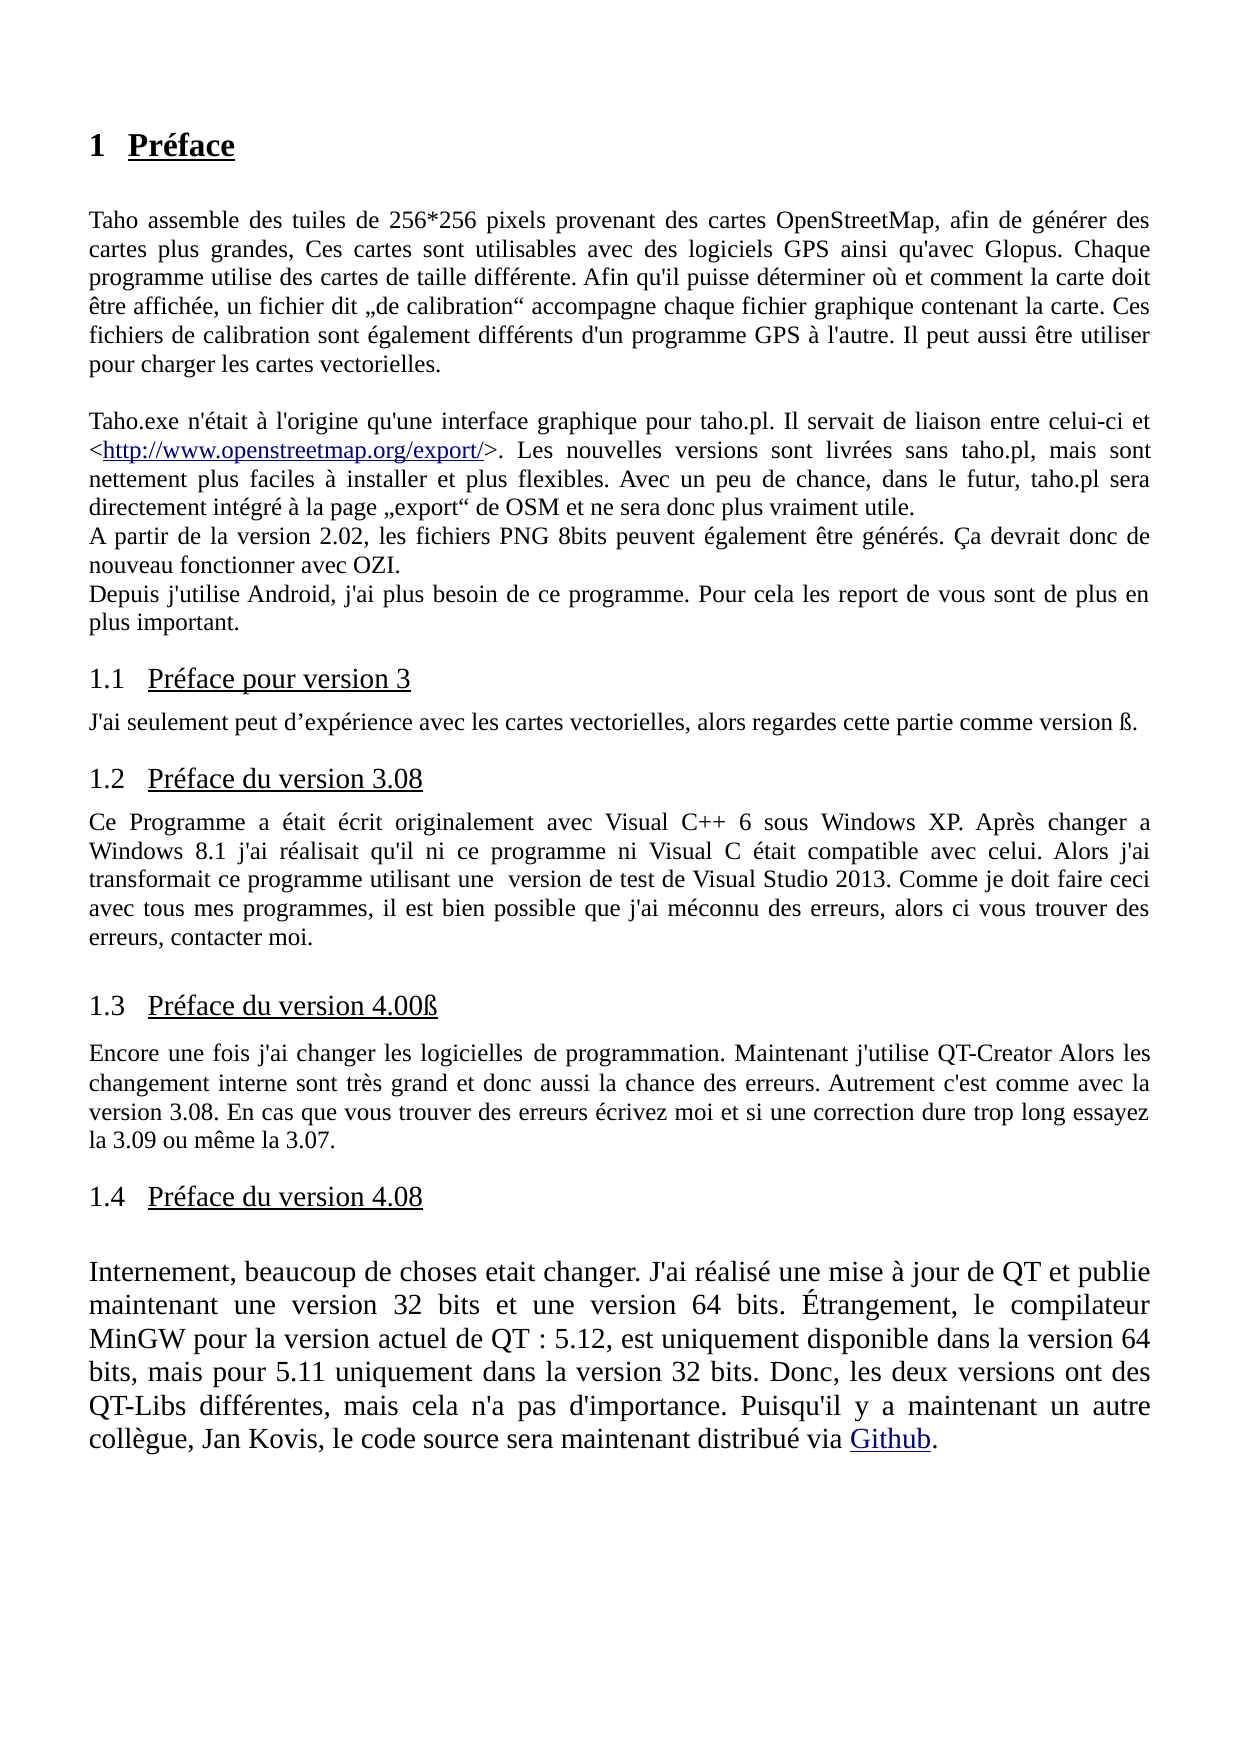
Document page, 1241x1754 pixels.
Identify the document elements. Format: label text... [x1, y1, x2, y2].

subtitle Préface du version 3.08 [88, 761, 1152, 794]
subtitle Préface [88, 125, 1152, 164]
text Depuis j'utilise Android, j'ai plus besoin de ce programme. Pour cela les report de vous sont de plus en plus important. [88, 579, 1152, 636]
subtitle Préface du version 4.00ß [88, 988, 1152, 1022]
text Internement, beaucoup de choses etait changer. J'ai réalisé une mise à jour de QT et publie maintenant une version 32 bits et une version 64 bits. Étrangement, le compilateur MinGW pour la version actuel de QT : 5.12, est uniquement disponible dans la version 64 bits, mais pour 5.11 uniquement dans la version 32 bits. Donc, les deux versions ont des QT-Libs différentes, mais cela n'a pas d'importance. Puisqu'il y a maintenant un autre collègue, Jan Kovis, le code source sera maintenant distribué via Github. [88, 1254, 1152, 1455]
text A partir de la version 2.02, les fichiers PNG 8bits peuvent également être générés. Ça devrait donc de nouveau fonctionner avec OZI. [88, 521, 1152, 579]
text Encore une fois j'ai changer les logicielles de programmation. Maintenant j'utilise QT-Creator Alors les changement interne sont très grand et donc aussi la chance des erreurs. Autrement c'est comme avec la version 3.08. En cas que vous trouver des erreurs écrivez moi et si une correction dure trop long essayez la 3.09 ou même la 3.07. [88, 1034, 1152, 1154]
text Taho.exe n'était à l'origine qu'une interface graphique pour taho.pl. Il servait de liaison entre celui-ci et <http://www.openstreetmap.org/export/>. Les nouvelles versions sont livrées sans taho.pl, mais sont nettement plus faciles à installer et plus flexibles. Avec un peu de chance, dans le futur, taho.pl sera directement intégré à la page „export“ de OSM et ne sera donc plus vraiment utile. [88, 406, 1152, 521]
text Ce Programme a était écrit originalement avec Visual C++ 6 sous Windows XP. Après changer a Windows 8.1 j'ai réalisait qu'il ni ce programme ni Visual C était compatible avec celui. Alors j'ai transformait ce programme utilisant une version de test de Visual Studio 2013. Comme je doit faire ceci avec tous mes programmes, il est bien possible que j'ai méconnu des erreurs, alors ci vous trouver des erreurs, contacter moi. [88, 807, 1152, 951]
subtitle Préface du version 4.08 [88, 1179, 1152, 1213]
text J'ai seulement peut d’expérience avec les cartes vectorielles, alors regardes cette partie comme version ß. [88, 707, 1152, 736]
text Taho assemble des tuiles de 256*256 pixels provenant des cartes OpenStreetMap, afin de générer des cartes plus grandes, Ces cartes sont utilisables avec des logiciels GPS ainsi qu'avec Glopus. Chaque programme utilise des cartes de taille différente. Afin qu'il puisse déterminer où et comment la carte doit être affichée, un fichier dit „de calibration“ accompagne chaque fichier graphique contenant la carte. Ces fichiers de calibration sont également différents d'un programme GPS à l'autre. Il peut aussi être utiliser pour charger les cartes vectorielles. [88, 205, 1152, 377]
subtitle Préface pour version 3 [88, 661, 1152, 695]
